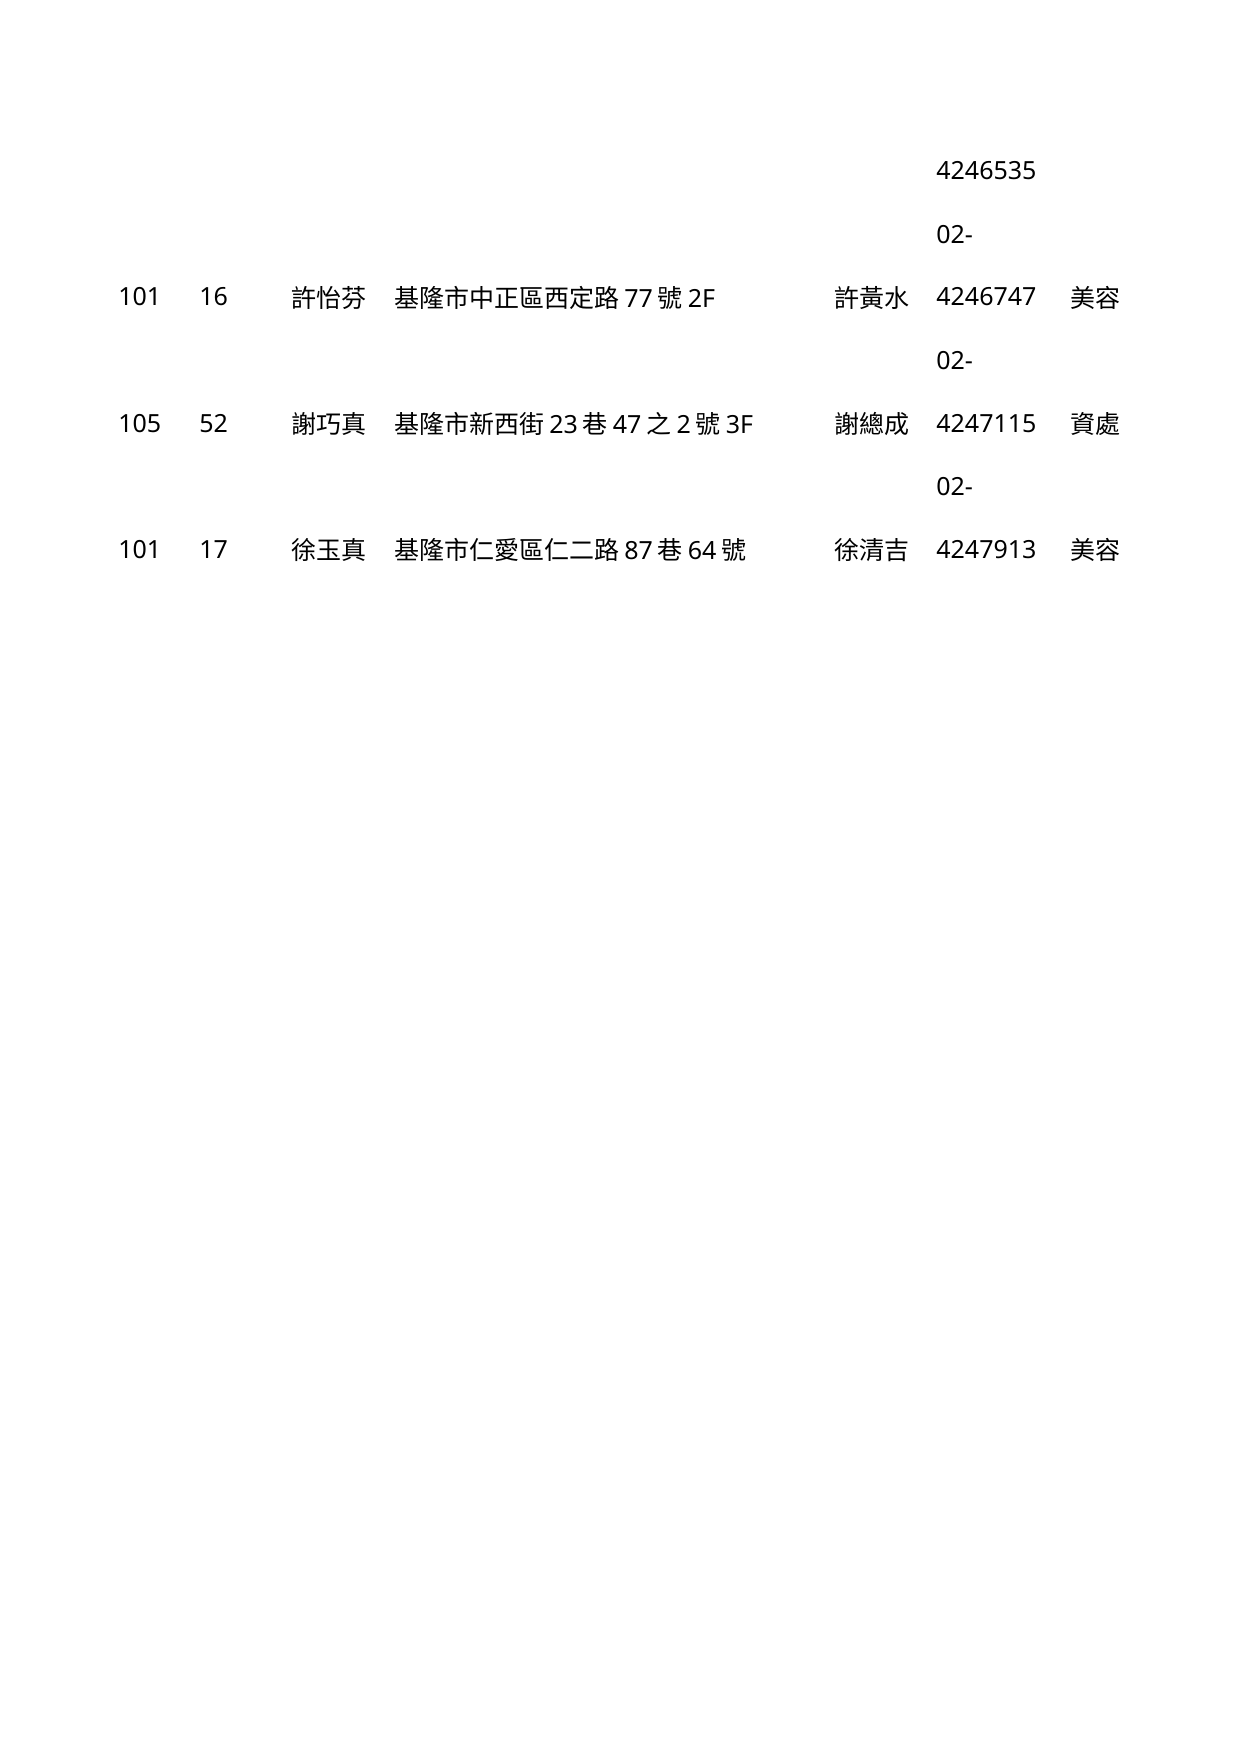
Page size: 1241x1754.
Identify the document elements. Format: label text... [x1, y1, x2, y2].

table_cell 17 [198, 443, 292, 569]
table_cell 4246535 [936, 127, 1070, 191]
table_cell 徐玉真 [292, 443, 394, 569]
table_cell 許黃水 [834, 191, 936, 317]
table_cell 02-4247115 [936, 317, 1070, 443]
table_cell 謝巧真 [292, 317, 394, 443]
table_cell 101 [118, 443, 198, 569]
table_cell [292, 127, 394, 191]
table_cell 105 [118, 317, 198, 443]
table_cell 02-4247913 [936, 443, 1070, 569]
table_cell 美容 [1070, 191, 1122, 317]
table_cell 徐清吉 [834, 443, 936, 569]
table_cell 101 [118, 191, 198, 317]
table_cell 52 [198, 317, 292, 443]
table_cell 基隆市中正區西定路77號2F [394, 191, 834, 317]
table_cell 02-4246747 [936, 191, 1070, 317]
table_cell [118, 127, 198, 191]
table_cell [198, 127, 292, 191]
table_cell [834, 127, 936, 191]
table_cell 許怡芬 [292, 191, 394, 317]
table_cell 基隆市仁愛區仁二路87巷64號 [394, 443, 834, 569]
table_cell 基隆市新西街23巷47之2號3F [394, 317, 834, 443]
table_cell [394, 127, 834, 191]
table_cell 資處 [1070, 317, 1122, 443]
table_cell 美容 [1070, 443, 1122, 569]
table_cell 16 [198, 191, 292, 317]
table_cell [1070, 127, 1122, 191]
table_cell 謝總成 [834, 317, 936, 443]
